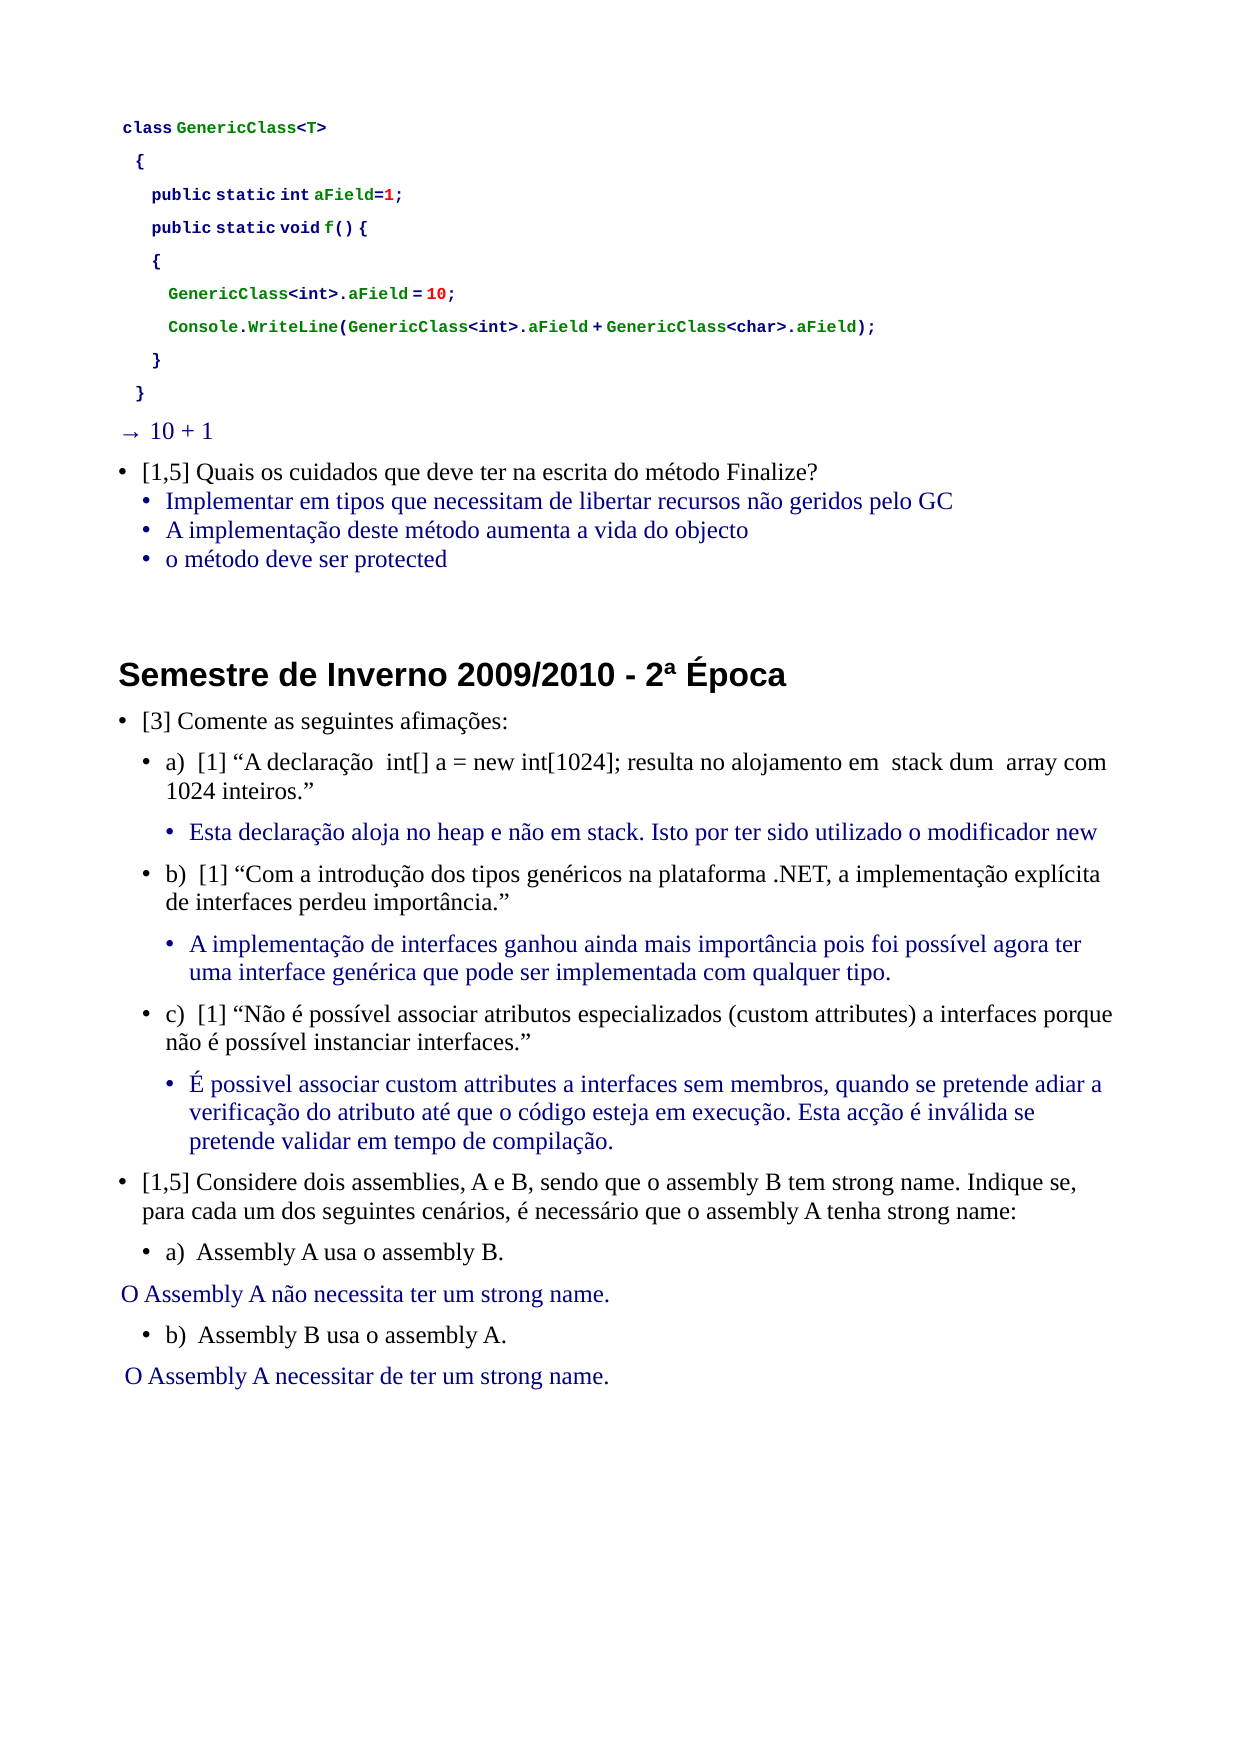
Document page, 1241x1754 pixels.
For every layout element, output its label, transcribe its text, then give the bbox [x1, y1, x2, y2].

list A implementação deste método aumenta a vida do objecto [142, 515, 1122, 544]
text } [118, 350, 1122, 371]
list Esta declaração aloja no heap e não em stack. Isto por ter sido utilizado o modificador new [165, 817, 1122, 846]
text O Assembly A não necessita ter um strong name. [121, 1279, 1122, 1307]
list A implementação de interfaces ganhou ainda mais importância pois foi possível agora ter uma interface genérica que pode ser implementada com qualquer tipo. [165, 929, 1122, 986]
text Console.WriteLine(GenericClass<int>.aField + GenericClass<char>.aField); [118, 317, 1122, 337]
text class GenericClass<T> [118, 118, 1122, 139]
list [3] Comente as seguintes afimações: [118, 706, 1122, 735]
text public static int aField=1; [118, 184, 1122, 205]
subtitle Semestre de Inverno 2009/2010 - 2ª Época [118, 655, 1122, 694]
text { [118, 251, 1122, 271]
text { [118, 151, 1122, 172]
list a) [1] “A declaração int[] a = new int[1024]; resulta no alojamento em stack dum array com 1024 inteiros.” [142, 747, 1122, 805]
list [1,5] Considere dois assemblies, A e B, sendo que o assembly B tem strong name. Indique se, para cada um dos seguintes cenários, é necessário que o assembly A tenha strong name: [118, 1167, 1122, 1225]
text → 10 + 1 [118, 416, 1122, 445]
list b) Assembly B usa o assembly A. [142, 1320, 1122, 1349]
list b) [1] “Com a introdução dos tipos genéricos na plataforma .NET, a implementação explícita de interfaces perdeu importância.” [142, 859, 1122, 916]
text } [118, 383, 1122, 404]
list Implementar em tipos que necessitam de libertar recursos não geridos pelo GC [142, 486, 1122, 515]
list [1,5] Quais os cuidados que deve ter na escrita do método Finalize? [118, 457, 1122, 486]
list a) Assembly A usa o assembly B. [142, 1237, 1122, 1266]
text public static void f() { [118, 217, 1122, 238]
text O Assembly A necessitar de ter um strong name. [118, 1361, 1122, 1390]
list É possivel associar custom attributes a interfaces sem membros, quando se pretende adiar a verificação do atributo até que o código esteja em execução. Esta acção é inválida se pretende validar em tempo de compilação. [165, 1069, 1122, 1155]
text GenericClass<int>.aField = 10; [118, 284, 1122, 304]
list o método deve ser protected [142, 544, 1122, 572]
list c) [1] “Não é possível associar atributos especializados (custom attributes) a interfaces porque não é possível instanciar interfaces.” [142, 999, 1122, 1056]
